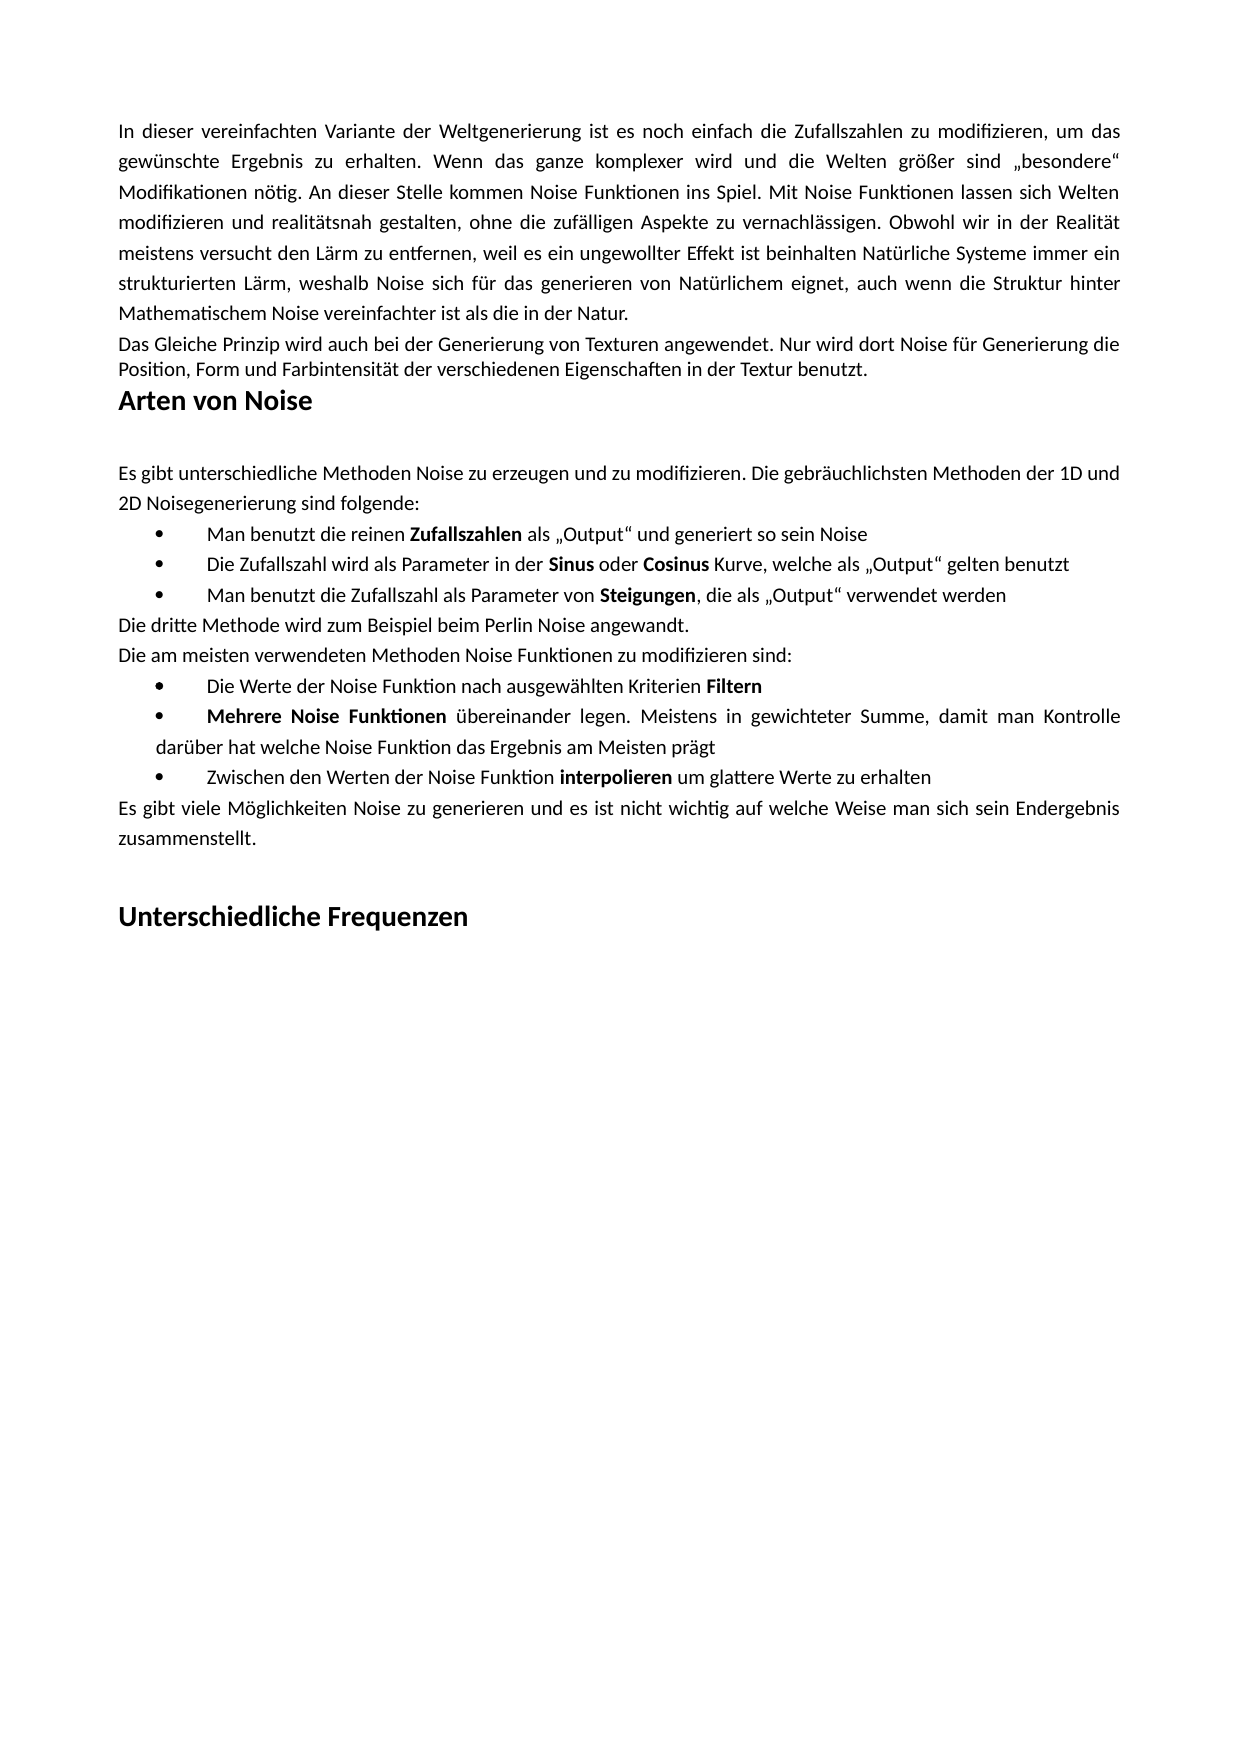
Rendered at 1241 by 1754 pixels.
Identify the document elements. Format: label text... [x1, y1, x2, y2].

text In dieser vereinfachten Variante der Weltgenerierung ist es noch einfach die Zufallszahlen zu modifizieren, um das gewünschte Ergebnis zu erhalten. Wenn das ganze komplexer wird und die Welten größer sind „besondere“ Modifikationen nötig. An dieser Stelle kommen Noise Funktionen ins Spiel. Mit Noise Funktionen lassen sich Welten modifizieren und realitätsnah gestalten, ohne die zufälligen Aspekte zu vernachlässigen. Obwohl wir in der Realität meistens versucht den Lärm zu entfernen, weil es ein ungewollter Effekt ist beinhalten Natürliche Systeme immer ein strukturierten Lärm, weshalb Noise sich für das generieren von Natürlichem eignet, auch wenn die Struktur hinter Mathematischem Noise vereinfachter ist als die in der Natur. [118, 118, 1122, 326]
list Man benutzt die reinen Zufallszahlen als „Output“ und generiert so sein Noise [156, 521, 1122, 546]
list Mehrere Noise Funktionen übereinander legen. Meistens in gewichteter Summe, damit man Kontrolle darüber hat welche Noise Funktion das Ergebnis am Meisten prägt [156, 703, 1122, 759]
text Die dritte Methode wird zum Beispiel beim Perlin Noise angewandt. [118, 612, 1122, 638]
list Es gibt viele Möglichkeiten Noise zu generieren und es ist nicht wichtig auf welche Weise man sich sein Endergebnis zusammenstellt. [118, 795, 1122, 851]
list Die Werte der Noise Funktion nach ausgewählten Kriterien Filtern [156, 673, 1122, 698]
text Es gibt unterschiedliche Methoden Noise zu erzeugen und zu modifizieren. Die gebräuchlichsten Methoden der 1D und 2D Noisegenerierung sind folgende: [118, 460, 1122, 516]
list Die Zufallszahl wird als Parameter in der Sinus oder Cosinus Kurve, welche als „Output“ gelten benutzt [156, 551, 1122, 577]
text Das Gleiche Prinzip wird auch bei der Generierung von Texturen angewendet. Nur wird dort Noise für Generierung die Position, Form und Farbintensität der verschiedenen Eigenschaften in der Textur benutzt. [118, 331, 1122, 382]
text Die am meisten verwendeten Methoden Noise Funktionen zu modifizieren sind: [118, 643, 1122, 668]
list Zwischen den Werten der Noise Funktion interpolieren um glattere Werte zu erhalten [156, 764, 1122, 790]
text Arten von Noise [118, 382, 1122, 417]
list Unterschiedliche Frequenzen [118, 898, 1122, 934]
list Man benutzt die Zufallszahl als Parameter von Steigungen, die als „Output“ verwendet werden [156, 582, 1122, 607]
